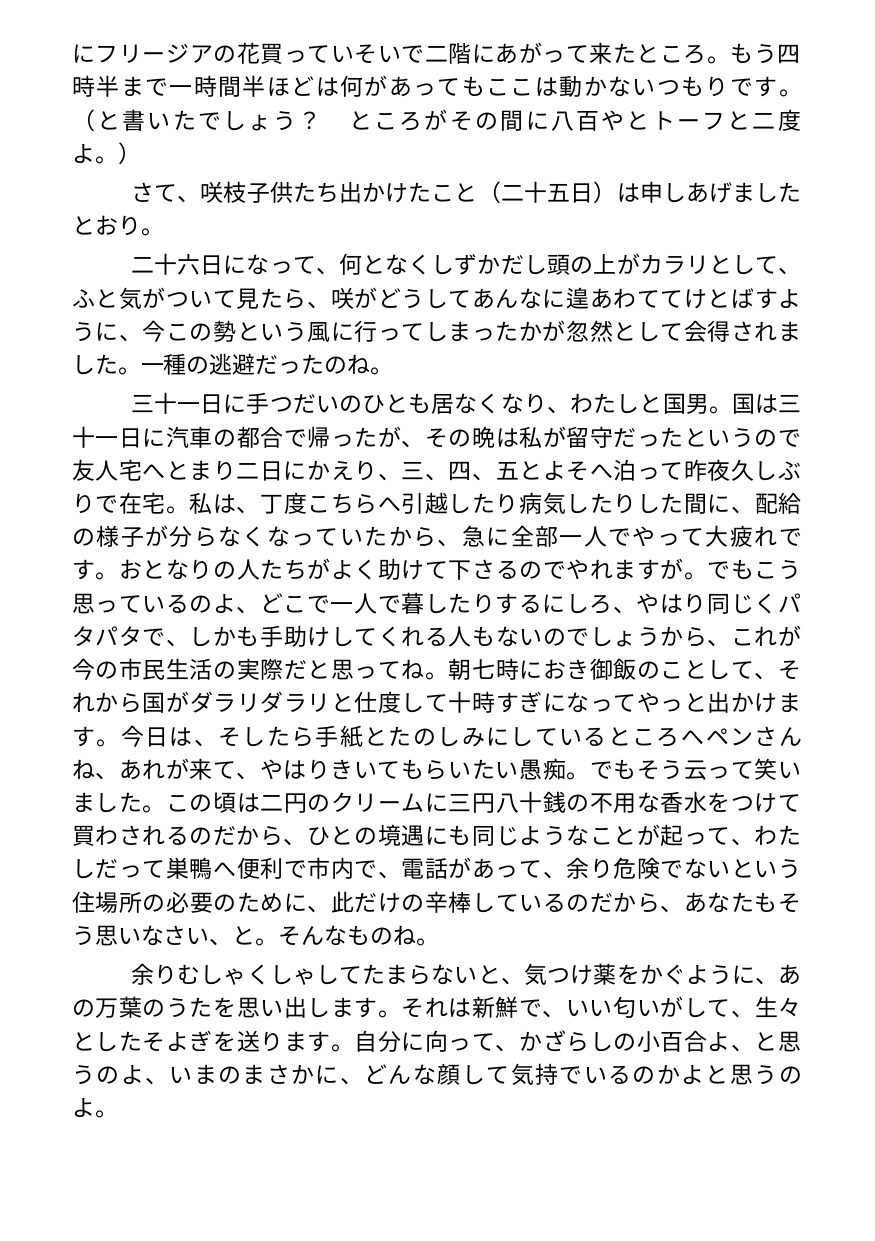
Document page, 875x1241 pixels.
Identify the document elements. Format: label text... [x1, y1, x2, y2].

text にフリージアの花買っていそいで二階にあがって来たところ。もう四時半まで一時間半ほどは何があってもここは動かないつもりです。（と書いたでしょう？ ところがその間に八百やとトーフと二度よ。） [72, 36, 802, 169]
text さて、咲枝子供たち出かけたこと（二十五日）は申しあげましたとおり。 [72, 175, 802, 241]
text 二十六日になって、何となくしずかだし頭の上がカラリとして、ふと気がついて見たら、咲がどうしてあんなに遑あわててけとばすように、今この勢という風に行ってしまったかが忽然として会得されました。一種の逃避だったのね。 [72, 247, 802, 380]
text 三十一日に手つだいのひとも居なくなり、わたしと国男。国は三十一日に汽車の都合で帰ったが、その晩は私が留守だったというので友人宅へとまり二日にかえり、三、四、五とよそへ泊って昨夜久しぶりで在宅。私は、丁度こちらへ引越したり病気したりした間に、配給の様子が分らなくなっていたから、急に全部一人でやって大疲れです。おとなりの人たちがよく助けて下さるのでやれますが。でもこう思っているのよ、どこで一人で暮したりするにしろ、やはり同じくパタパタで、しかも手助けしてくれる人もないのでしょうから、これが今の市民生活の実際だと思ってね。朝七時におき御飯のことして、それから国がダラリダラリと仕度して十時すぎになってやっと出かけます。今日は、そしたら手紙とたのしみにしているところへペンさんね、あれが来て、やはりきいてもらいたい愚痴。でもそう云って笑いました。この頃は二円のクリームに三円八十銭の不用な香水をつけて買わされるのだから、ひとの境遇にも同じようなことが起って、わたしだって巣鴨へ便利で市内で、電話があって、余り危険でないという住場所の必要のために、此だけの辛棒しているのだから、あなたもそう思いなさい、と。そんなものね。 [72, 386, 802, 951]
text 余りむしゃくしゃしてたまらないと、気つけ薬をかぐように、あの万葉のうたを思い出します。それは新鮮で、いい匂いがして、生々としたそよぎを送ります。自分に向って、かざらしの小百合よ、と思うのよ、いまのまさかに、どんな顔して気持でいるのかよと思うのよ。 [72, 957, 802, 1123]
